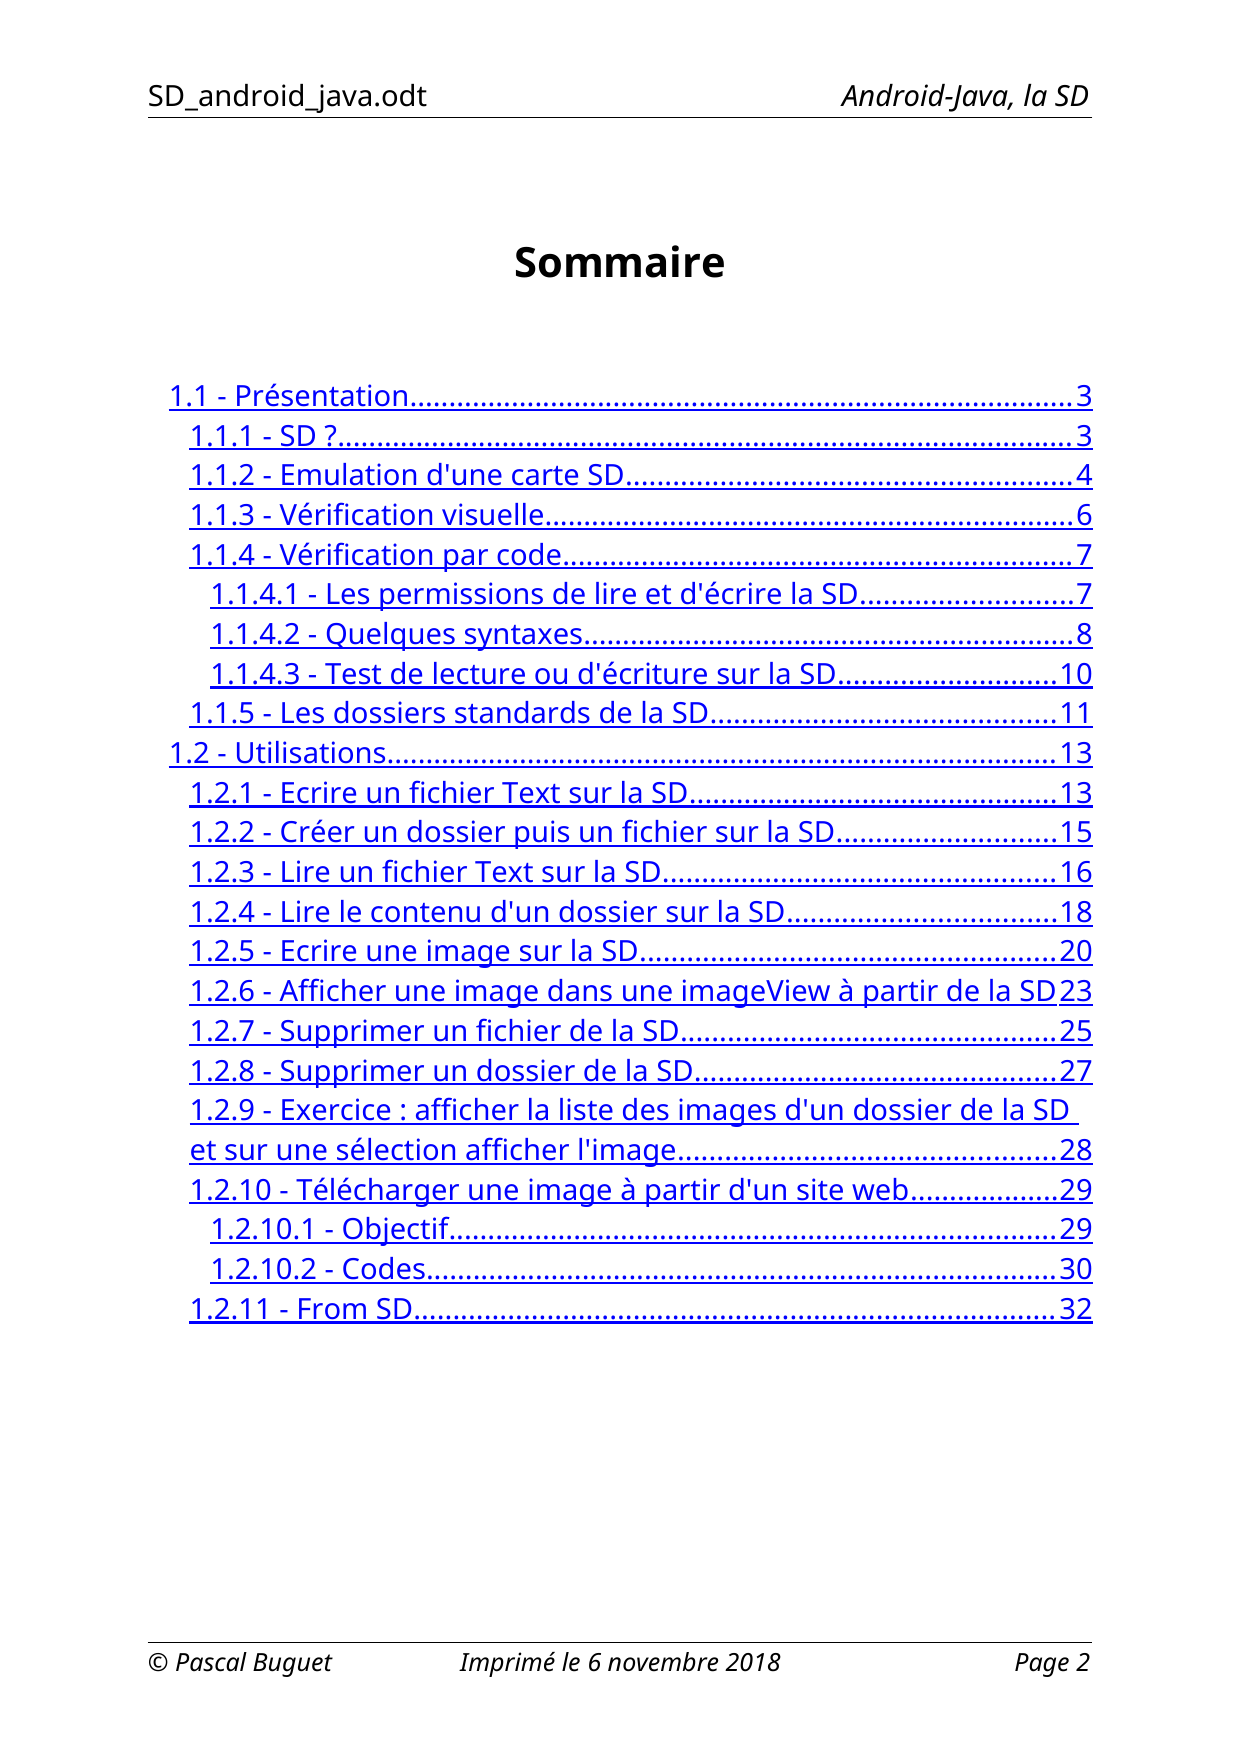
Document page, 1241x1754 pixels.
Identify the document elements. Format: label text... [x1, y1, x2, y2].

text [210, 649, 1092, 653]
text [168, 410, 1092, 415]
text 1.2.8 - Supprimer un dossier de la SD 27 [189, 1050, 1092, 1083]
text 1.2.3 - Lire un fichier Text sur la SD 16 [189, 851, 1092, 885]
text 1.2.10.1 - Objectif 29 [210, 1208, 1092, 1242]
text 1.1.4 - Vérification par code 7 [189, 534, 1092, 567]
text [189, 1204, 1092, 1208]
text [168, 767, 1092, 772]
text 1.1.5 - Les dossiers standards de la SD 11 [189, 693, 1092, 726]
text [189, 530, 1092, 534]
text [189, 728, 1092, 732]
text [189, 808, 1092, 812]
text [189, 1324, 1092, 1328]
text 1.2.11 - From SD 32 [189, 1288, 1092, 1321]
text 1.2 - Utilisations 13 [168, 732, 1092, 766]
text 1.1.4.1 - Les permissions de lire et d'écrire la SD 7 [210, 573, 1092, 607]
text 1.2.7 - Supprimer un fichier de la SD 25 [189, 1010, 1092, 1044]
text [189, 1165, 1092, 1169]
text 1.2.9 - Exercice : afficher la liste des images d'un dossier de la SD et sur une sélection afficher l'image 28 [189, 1089, 1092, 1163]
text 1.2.5 - Ecrire une image sur la SD 20 [189, 931, 1092, 964]
text [189, 569, 1092, 573]
text [189, 966, 1092, 970]
text 1.2.10.2 - Codes 30 [210, 1248, 1092, 1282]
text [189, 1085, 1092, 1089]
text [210, 1244, 1092, 1248]
text [210, 689, 1092, 693]
text [189, 1046, 1092, 1050]
text [189, 847, 1092, 851]
text [189, 450, 1092, 454]
text 1.1 - Présentation 3 [168, 375, 1092, 409]
text [210, 609, 1092, 613]
text 1.2.4 - Lire le contenu d'un dossier sur la SD 18 [189, 891, 1092, 925]
text 1.1.2 - Emulation d'une carte SD 4 [189, 454, 1092, 488]
text [189, 490, 1092, 494]
text 1.1.4.3 - Test de lecture ou d'écriture sur la SD 10 [210, 653, 1092, 686]
text Sommaire [148, 233, 1092, 290]
text 1.2.6 - Afficher une image dans une imageView à partir de la SD 23 [189, 970, 1092, 1010]
text [210, 1284, 1092, 1288]
text 1.1.1 - SD ? 3 [189, 415, 1092, 448]
text 1.1.3 - Vérification visuelle 6 [189, 494, 1092, 528]
text 1.2.2 - Créer un dossier puis un fichier sur la SD 15 [189, 812, 1092, 845]
text [189, 927, 1092, 931]
text 1.2.1 - Ecrire un fichier Text sur la SD 13 [189, 772, 1092, 805]
text [189, 887, 1092, 891]
text 1.1.4.2 - Quelques syntaxes 8 [210, 613, 1092, 647]
text 1.2.10 - Télécharger une image à partir d'un site web 29 [189, 1169, 1092, 1202]
